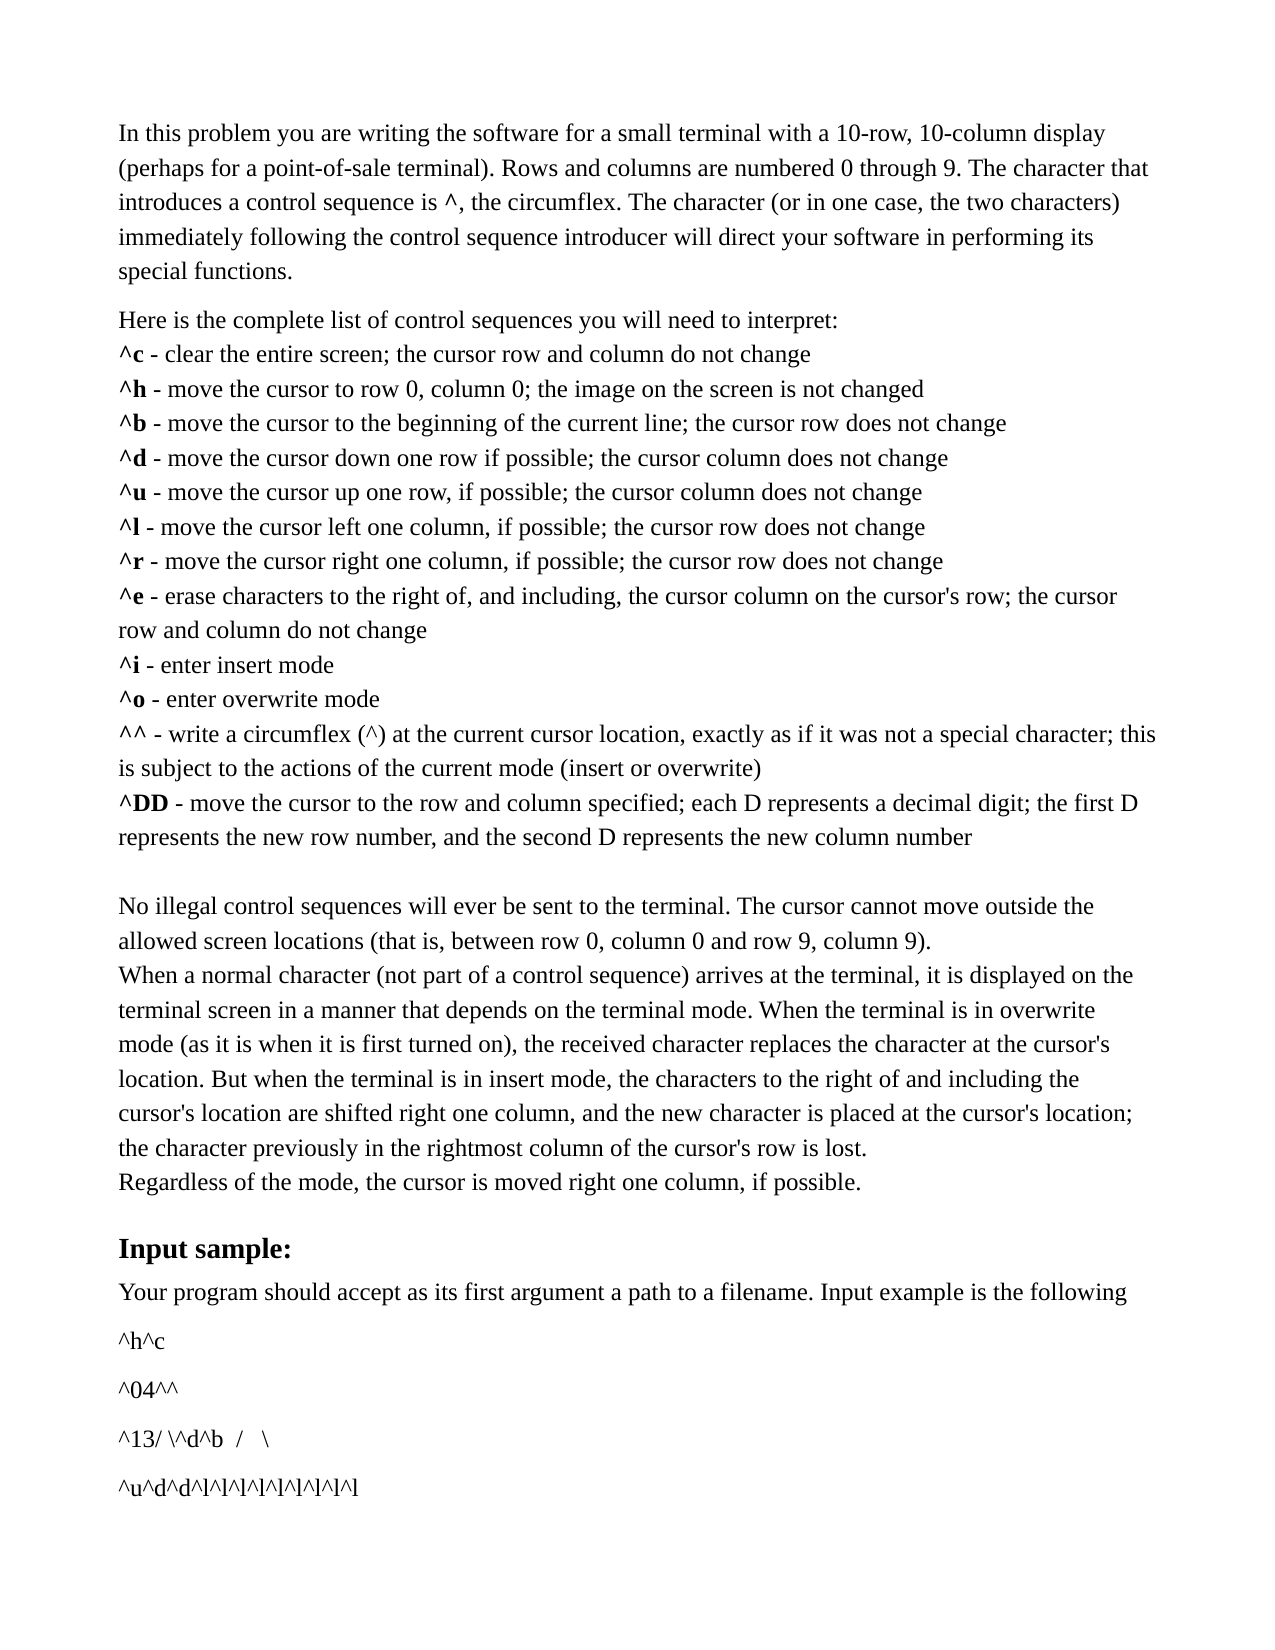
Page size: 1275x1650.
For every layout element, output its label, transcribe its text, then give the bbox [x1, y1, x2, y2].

text ^u^d^d^l^l^l^l^l^l^l^l^l [118, 1473, 1157, 1502]
text ^04^^ [118, 1375, 1157, 1404]
text In this problem you are writing the software for a small terminal with a 10-row, 10-column display (perhaps for a point-of-sale terminal). Rows and columns are numbered 0 through 9. The character that introduces a control sequence is ^, the circumflex. The character (or in one case, the two characters) immediately following the control sequence introducer will direct your software in performing its special functions. [118, 118, 1157, 285]
text Your program should accept as its first argument a path to a filename. Input example is the following [118, 1277, 1157, 1306]
subtitle Input sample: [118, 1231, 1157, 1264]
text ^13/ \^d^b / \ [118, 1424, 1157, 1453]
text Here is the complete list of control sequences you will need to interpret: ^c - clear the entire screen; the cursor row and column do not change ^h - move the cursor to row 0, column 0; the image on the screen is not changed ^b - move the cursor to the beginning of the current line; the cursor row does not change ^d - move the cursor down one row if possible; the cursor column does not change ^u - move the cursor up one row, if possible; the cursor column does not change ^l - move the cursor left one column, if possible; the cursor row does not change ^r - move the cursor right one column, if possible; the cursor row does not change ^e - erase characters to the right of, and including, the cursor column on the cursor's row; the cursor row and column do not change ^i - enter insert mode ^o - enter overwrite mode ^^ - write a circumflex (^) at the current cursor location, exactly as if it was not a special character; this is subject to the actions of the current mode (insert or overwrite) ^DD - move the cursor to the row and column specified; each D represents a decimal digit; the first D represents the new row number, and the second D represents the new column number No illegal control sequences will ever be sent to the terminal. The cursor cannot move outside the allowed screen locations (that is, between row 0, column 0 and row 9, column 9). When a normal character (not part of a control sequence) arrives at the terminal, it is displayed on the terminal screen in a manner that depends on the terminal mode. When the terminal is in overwrite mode (as it is when it is first turned on), the received character replaces the character at the cursor's location. But when the terminal is in insert mode, the characters to the right of and including the cursor's location are shifted right one column, and the new character is placed at the cursor's location; the character previously in the rightmost column of the cursor's row is lost. Regardless of the mode, the cursor is moved right one column, if possible. [118, 305, 1157, 1196]
text ^h^c [118, 1326, 1157, 1354]
